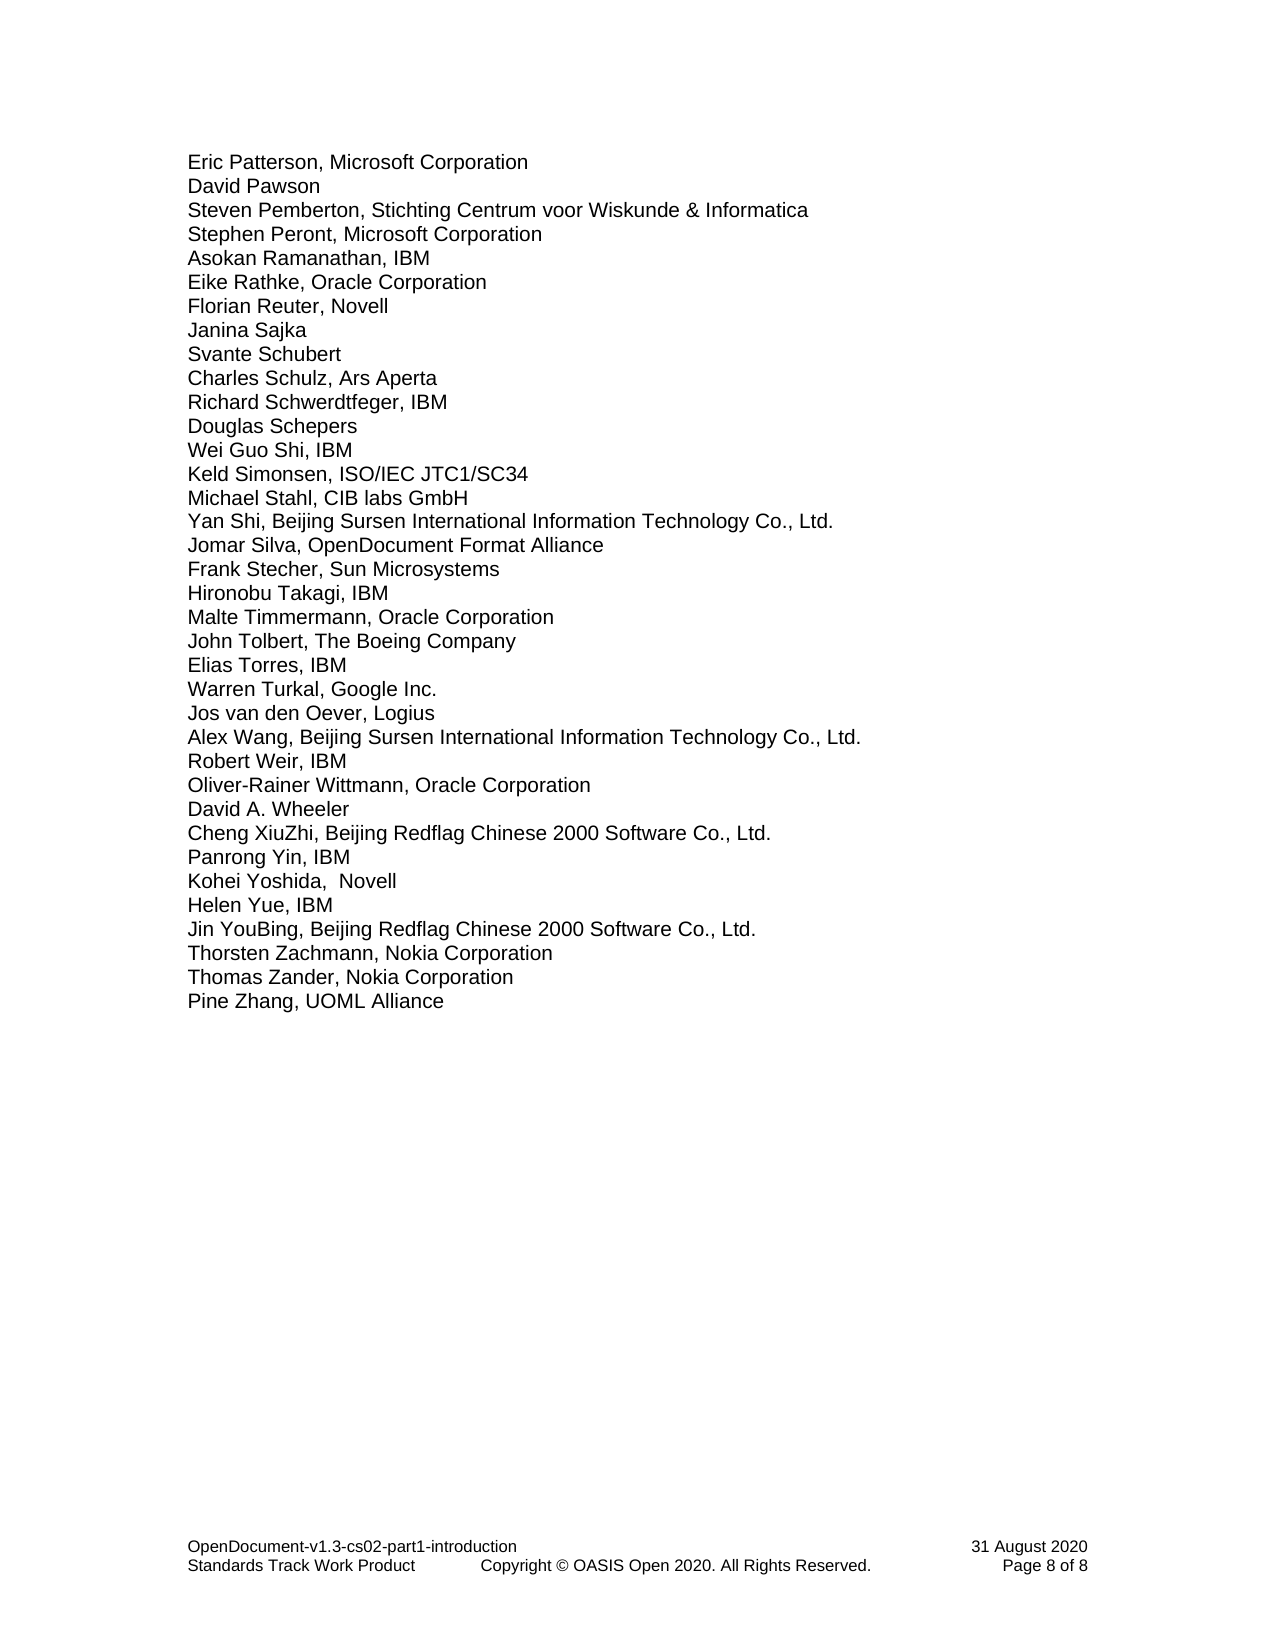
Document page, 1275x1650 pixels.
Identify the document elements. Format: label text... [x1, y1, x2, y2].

text Thorsten Zachmann, Nokia Corporation [187, 941, 1088, 964]
text Thomas Zander, Nokia Corporation [187, 964, 1088, 988]
text Alex Wang, Beijing Sursen International Information Technology Co., Ltd. [187, 725, 1088, 749]
text Eike Rathke, Oracle Corporation [187, 270, 1088, 294]
text Douglas Schepers [187, 413, 1088, 437]
text Stephen Peront, Microsoft Corporation [187, 222, 1088, 246]
text Asokan Ramanathan, IBM [187, 246, 1088, 270]
text Charles Schulz, Ars Aperta [187, 366, 1088, 389]
text Oliver-Rainer Wittmann, Oracle Corporation [187, 773, 1088, 797]
text Helen Yue, IBM [187, 893, 1088, 917]
text David A. Wheeler [187, 797, 1088, 821]
text Jos van den Oever, Logius [187, 701, 1088, 725]
text Florian Reuter, Novell [187, 294, 1088, 318]
text Elias Torres, IBM [187, 653, 1088, 677]
text Eric Patterson, Microsoft Corporation [187, 150, 1088, 174]
text Frank Stecher, Sun Microsystems [187, 557, 1088, 581]
text Panrong Yin, IBM [187, 845, 1088, 869]
text Kohei Yoshida, Novell [187, 869, 1088, 893]
text Pine Zhang, UOML Alliance [187, 988, 1088, 1012]
text Wei Guo Shi, IBM [187, 437, 1088, 461]
text Steven Pemberton, Stichting Centrum voor Wiskunde & Informatica [187, 198, 1088, 222]
text Richard Schwerdtfeger, IBM [187, 389, 1088, 413]
text Warren Turkal, Google Inc. [187, 677, 1088, 701]
text Keld Simonsen, ISO/IEC JTC1/SC34 [187, 461, 1088, 485]
text John Tolbert, The Boeing Company [187, 629, 1088, 653]
text Michael Stahl, CIB labs GmbH [187, 485, 1088, 509]
text David Pawson [187, 174, 1088, 198]
text Yan Shi, Beijing Sursen International Information Technology Co., Ltd. [187, 509, 1088, 533]
text Cheng XiuZhi, Beijing Redflag Chinese 2000 Software Co., Ltd. [187, 821, 1088, 845]
text Jin YouBing, Beijing Redflag Chinese 2000 Software Co., Ltd. [187, 917, 1088, 941]
text Malte Timmermann, Oracle Corporation [187, 605, 1088, 629]
text Hironobu Takagi, IBM [187, 581, 1088, 605]
text Svante Schubert [187, 342, 1088, 366]
text Robert Weir, IBM [187, 749, 1088, 773]
text Janina Sajka [187, 318, 1088, 342]
text Jomar Silva, OpenDocument Format Alliance [187, 533, 1088, 557]
